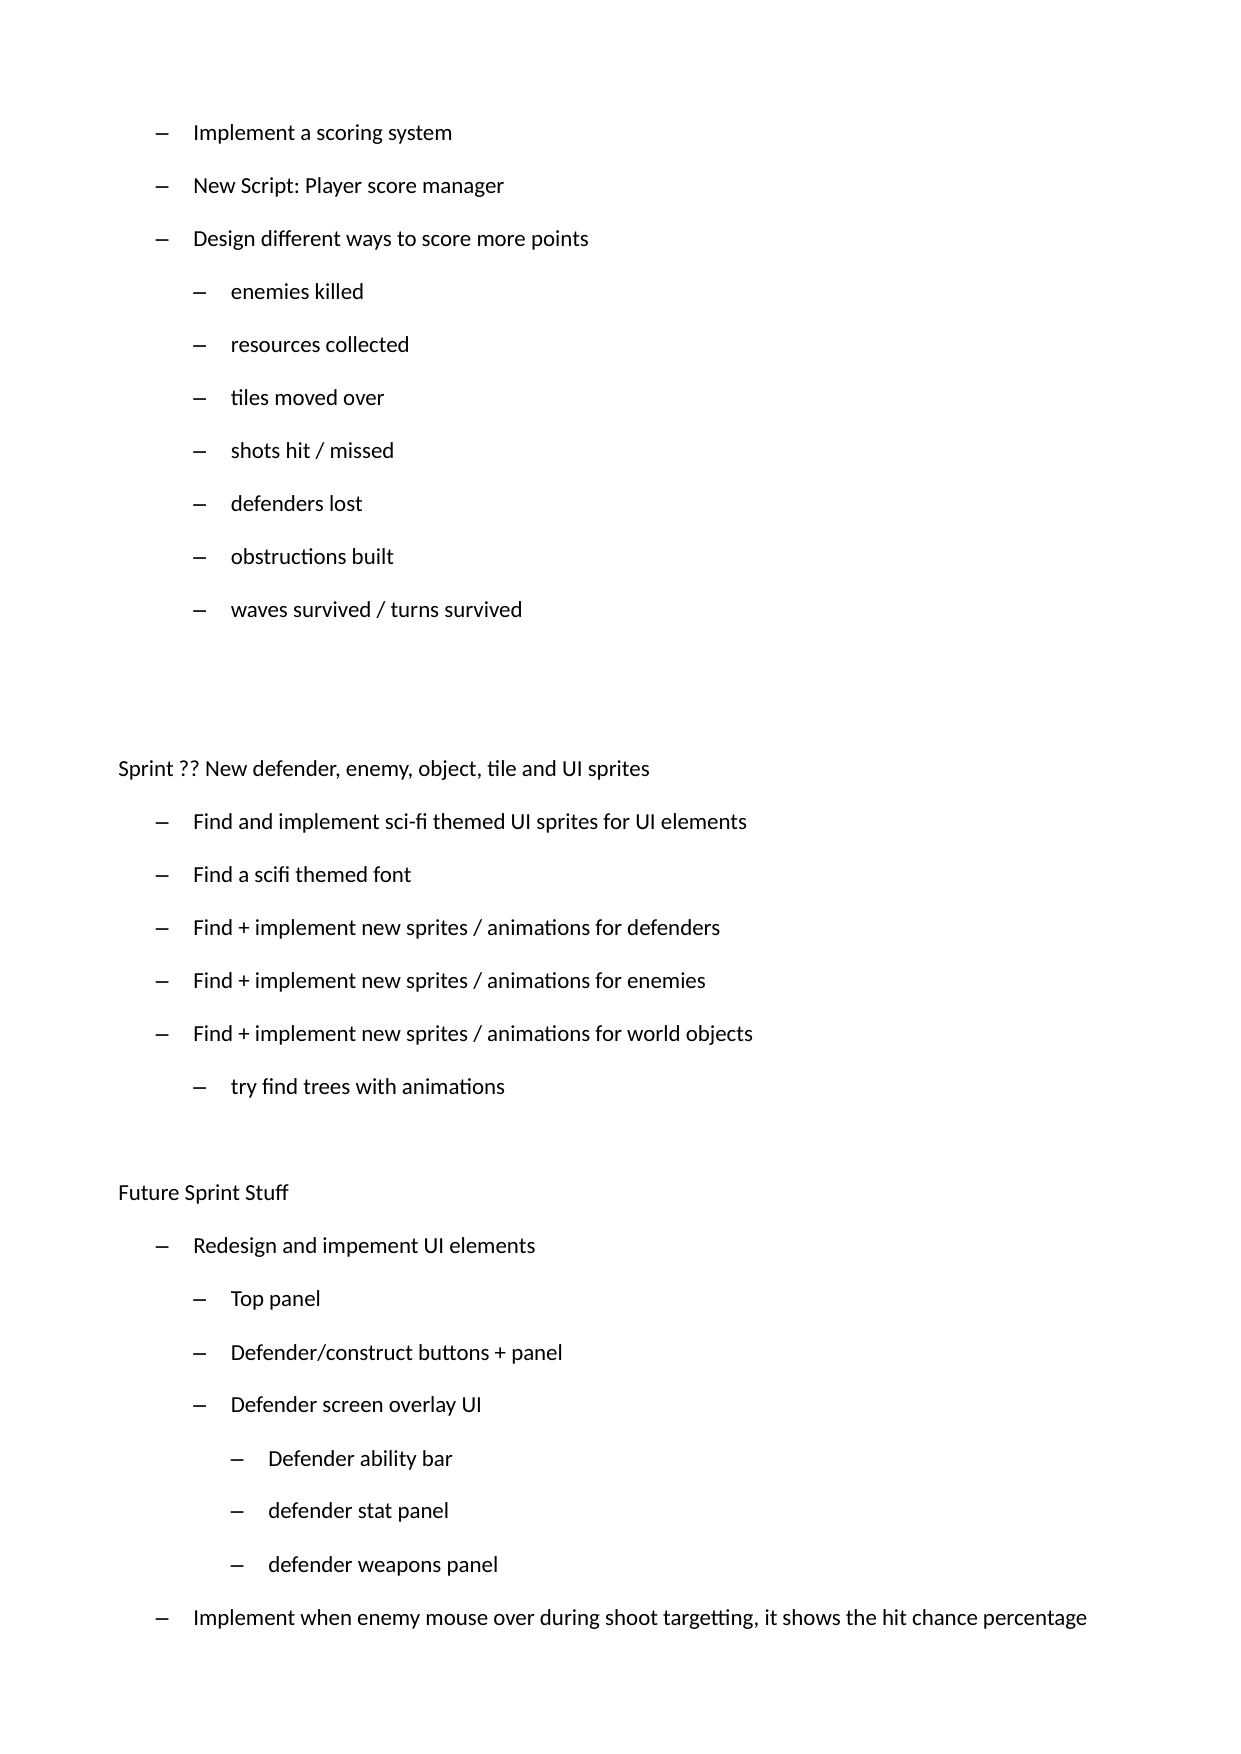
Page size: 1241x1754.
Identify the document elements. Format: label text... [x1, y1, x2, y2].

list obstructions built [193, 542, 1122, 570]
list Redesign and impement UI elements [156, 1232, 1122, 1259]
list Top panel [193, 1284, 1122, 1313]
list Defender/construct buttons + panel [193, 1338, 1122, 1366]
list tiles moved over [193, 383, 1122, 411]
text Sprint ?? New defender, enemy, object, tile and UI sprites [118, 754, 1122, 782]
list try find trees with animations [193, 1072, 1122, 1101]
list Defender ability bar [231, 1444, 1122, 1472]
list Implement when enemy mouse over during shoot targetting, it shows the hit chance percentage [156, 1603, 1122, 1631]
list Find a scifi themed font [156, 860, 1122, 888]
list Design different ways to score more points [156, 224, 1122, 252]
list Find + implement new sprites / animations for world objects [156, 1019, 1122, 1047]
text Future Sprint Stuff [118, 1178, 1122, 1207]
list defender weapons panel [231, 1550, 1122, 1578]
list Find + implement new sprites / animations for enemies [156, 966, 1122, 994]
list defender stat panel [231, 1497, 1122, 1525]
list Find + implement new sprites / animations for defenders [156, 913, 1122, 941]
list resources collected [193, 330, 1122, 358]
list Defender screen overlay UI [193, 1391, 1122, 1419]
list New Script: Player score manager [156, 171, 1122, 199]
list waves survived / turns survived [193, 595, 1122, 623]
list enemies killed [193, 277, 1122, 305]
list Implement a scoring system [156, 118, 1122, 146]
list shots hit / missed [193, 436, 1122, 464]
list Find and implement sci-fi themed UI sprites for UI elements [156, 807, 1122, 835]
list defenders lost [193, 489, 1122, 517]
